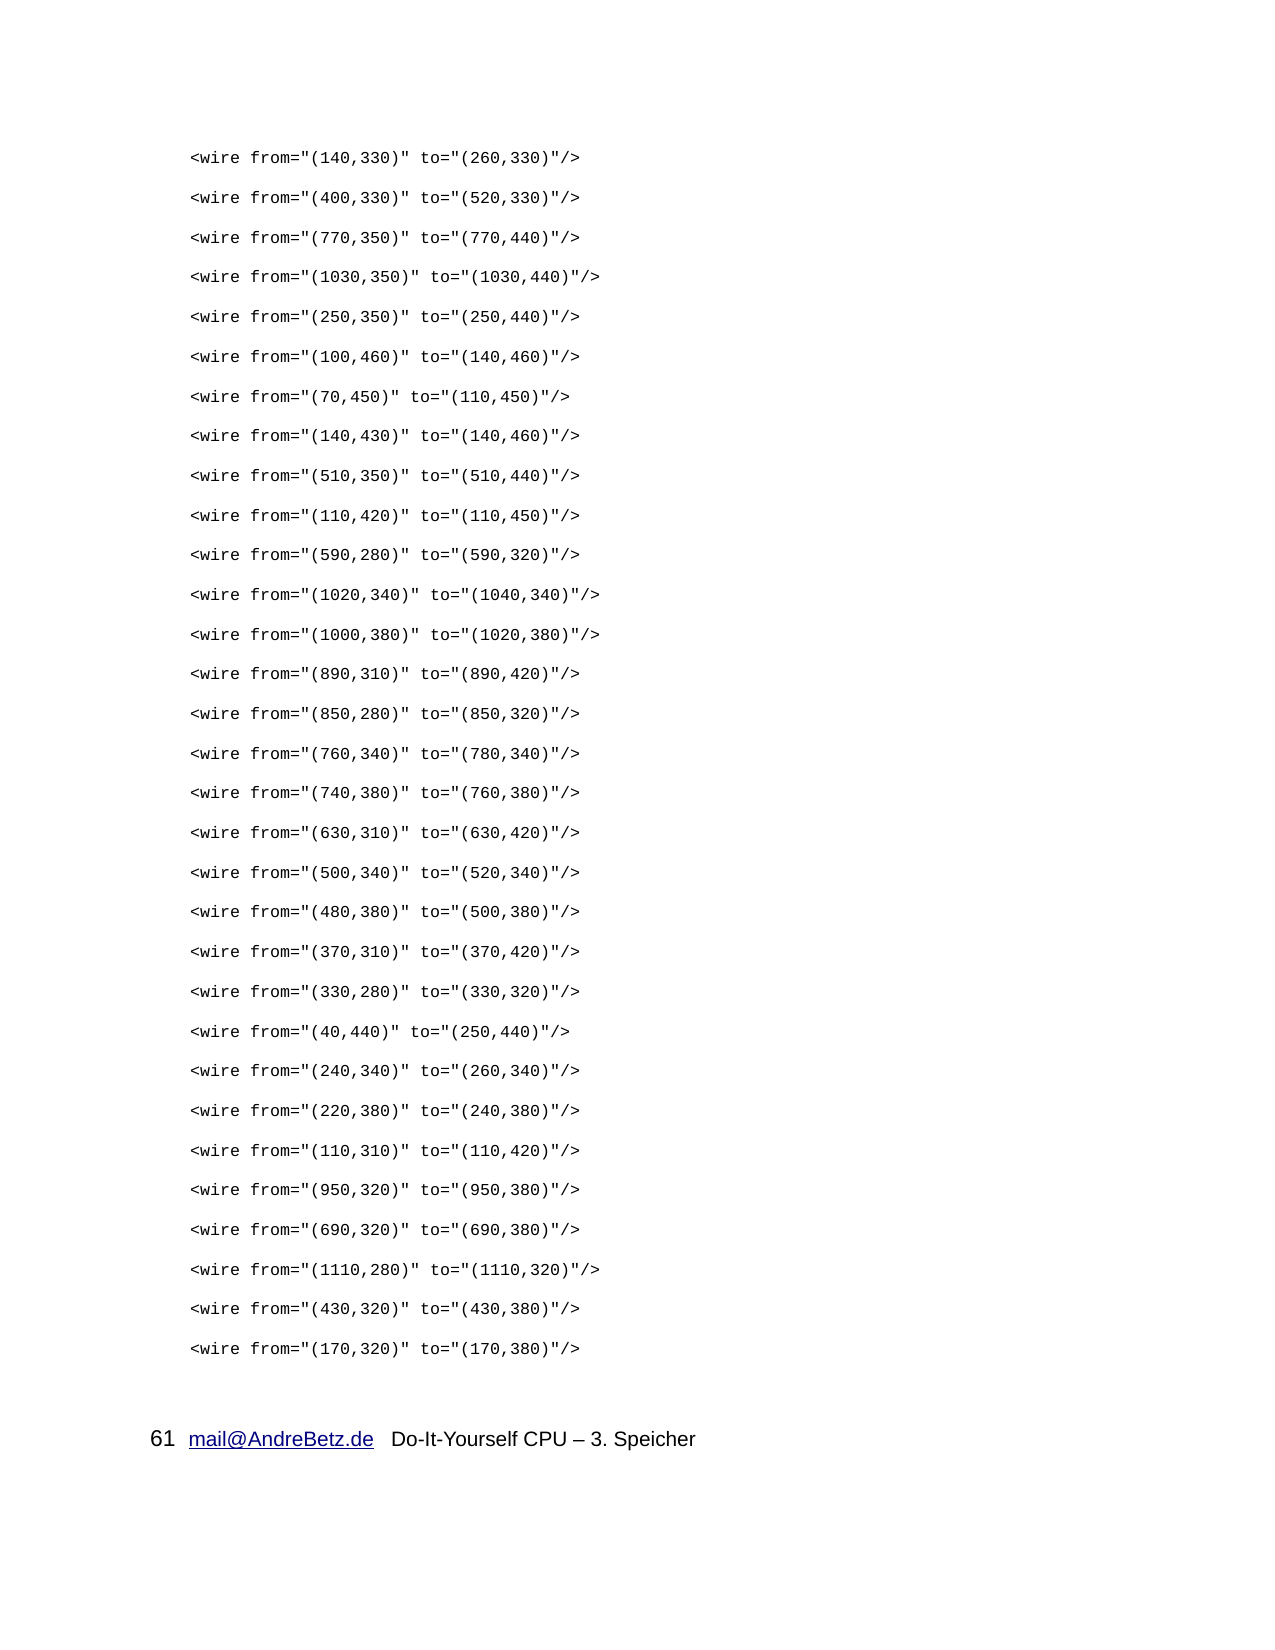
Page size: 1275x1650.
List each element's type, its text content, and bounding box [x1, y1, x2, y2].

text <wire from="(170,320)" to="(170,380)"/> [150, 1341, 1125, 1359]
text <wire from="(590,280)" to="(590,320)"/> [150, 547, 1125, 566]
text <wire from="(430,320)" to="(430,380)"/> [150, 1301, 1125, 1320]
text <wire from="(480,380)" to="(500,380)"/> [150, 904, 1125, 923]
text <wire from="(110,420)" to="(110,450)"/> [150, 507, 1125, 526]
text <wire from="(240,340)" to="(260,340)"/> [150, 1063, 1125, 1082]
text <wire from="(1020,340)" to="(1040,340)"/> [150, 587, 1125, 605]
text <wire from="(330,280)" to="(330,320)"/> [150, 983, 1125, 1002]
text <wire from="(890,310)" to="(890,420)"/> [150, 666, 1125, 685]
text <wire from="(850,280)" to="(850,320)"/> [150, 706, 1125, 724]
text <wire from="(510,350)" to="(510,440)"/> [150, 467, 1125, 486]
text <wire from="(500,340)" to="(520,340)"/> [150, 864, 1125, 883]
text <wire from="(690,320)" to="(690,380)"/> [150, 1222, 1125, 1240]
text <wire from="(1030,350)" to="(1030,440)"/> [150, 269, 1125, 288]
text <wire from="(140,330)" to="(260,330)"/> [150, 150, 1125, 169]
text <wire from="(400,330)" to="(520,330)"/> [150, 190, 1125, 208]
text <wire from="(1110,280)" to="(1110,320)"/> [150, 1261, 1125, 1280]
text <wire from="(760,340)" to="(780,340)"/> [150, 745, 1125, 764]
text <wire from="(1000,380)" to="(1020,380)"/> [150, 626, 1125, 645]
text <wire from="(220,380)" to="(240,380)"/> [150, 1102, 1125, 1121]
text <wire from="(110,310)" to="(110,420)"/> [150, 1142, 1125, 1161]
text <wire from="(250,350)" to="(250,440)"/> [150, 309, 1125, 328]
text <wire from="(950,320)" to="(950,380)"/> [150, 1182, 1125, 1201]
text <wire from="(630,310)" to="(630,420)"/> [150, 825, 1125, 843]
text <wire from="(370,310)" to="(370,420)"/> [150, 944, 1125, 963]
text <wire from="(770,350)" to="(770,440)"/> [150, 229, 1125, 248]
text <wire from="(740,380)" to="(760,380)"/> [150, 785, 1125, 804]
text <wire from="(140,430)" to="(140,460)"/> [150, 428, 1125, 447]
text <wire from="(40,440)" to="(250,440)"/> [150, 1023, 1125, 1042]
text <wire from="(100,460)" to="(140,460)"/> [150, 348, 1125, 367]
text <wire from="(70,450)" to="(110,450)"/> [150, 388, 1125, 407]
